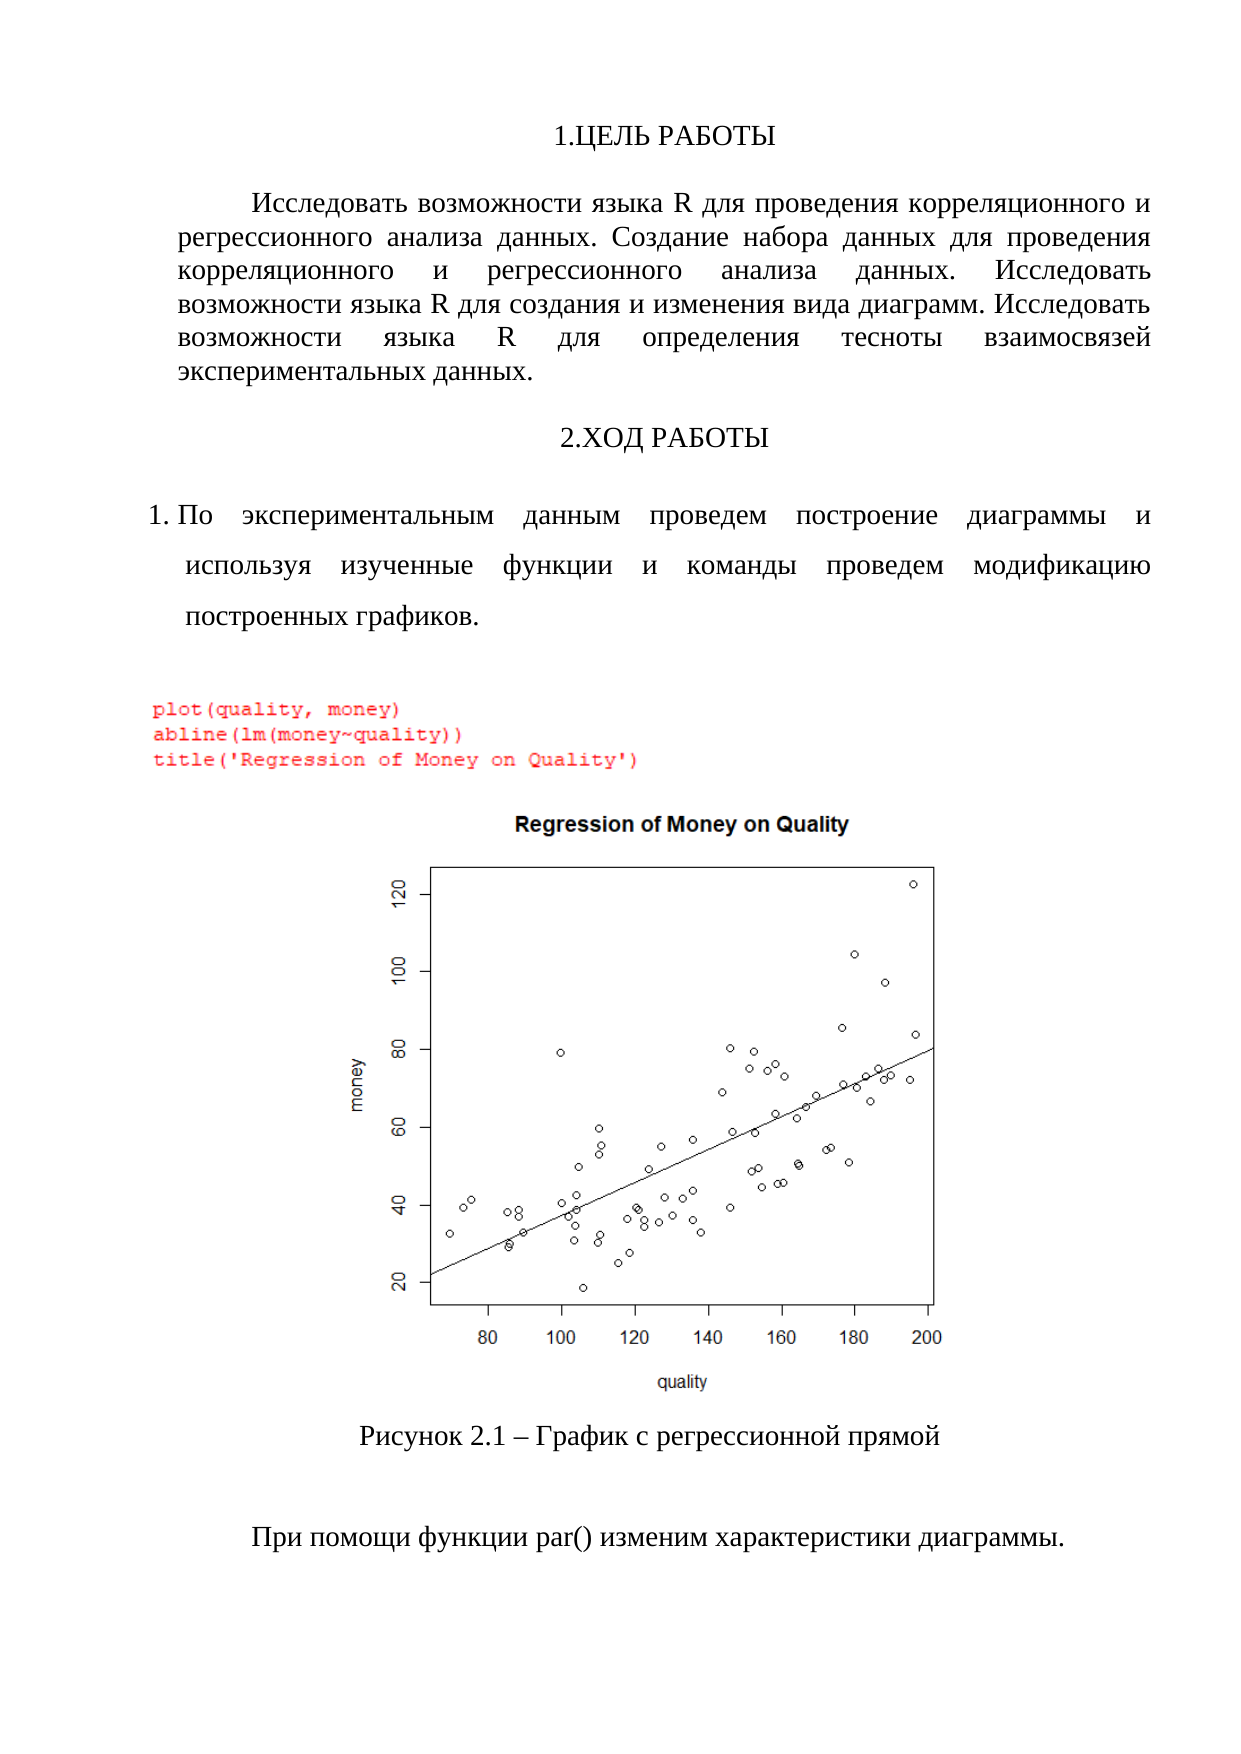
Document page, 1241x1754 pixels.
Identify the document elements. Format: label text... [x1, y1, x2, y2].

picture [147, 698, 643, 777]
text Рисунок 2.1 – График с регрессионной прямой [88, 1418, 1152, 1452]
text Исследовать возможности языка R для проведения корреляционного и регрессионного анализа данных. Создание набора данных для проведения корреляционного и регрессионного анализа данных. Исследовать возможности языка R для создания и изменения вида диаграмм. Исследовать возможности языка R для определения тесноты взаимосвязей экспериментальных данных. [177, 185, 1152, 386]
text 1.Цель работы [177, 118, 1152, 152]
list По экспериментальным данным проведем построение диаграммы и используя изученные функции и команды проведем модификацию построенных графиков. [148, 497, 1152, 631]
text При помощи функции par() изменим характеристики диаграммы. [177, 1519, 1152, 1553]
text 2.Ход работы [177, 420, 1152, 453]
picture [343, 790, 957, 1405]
